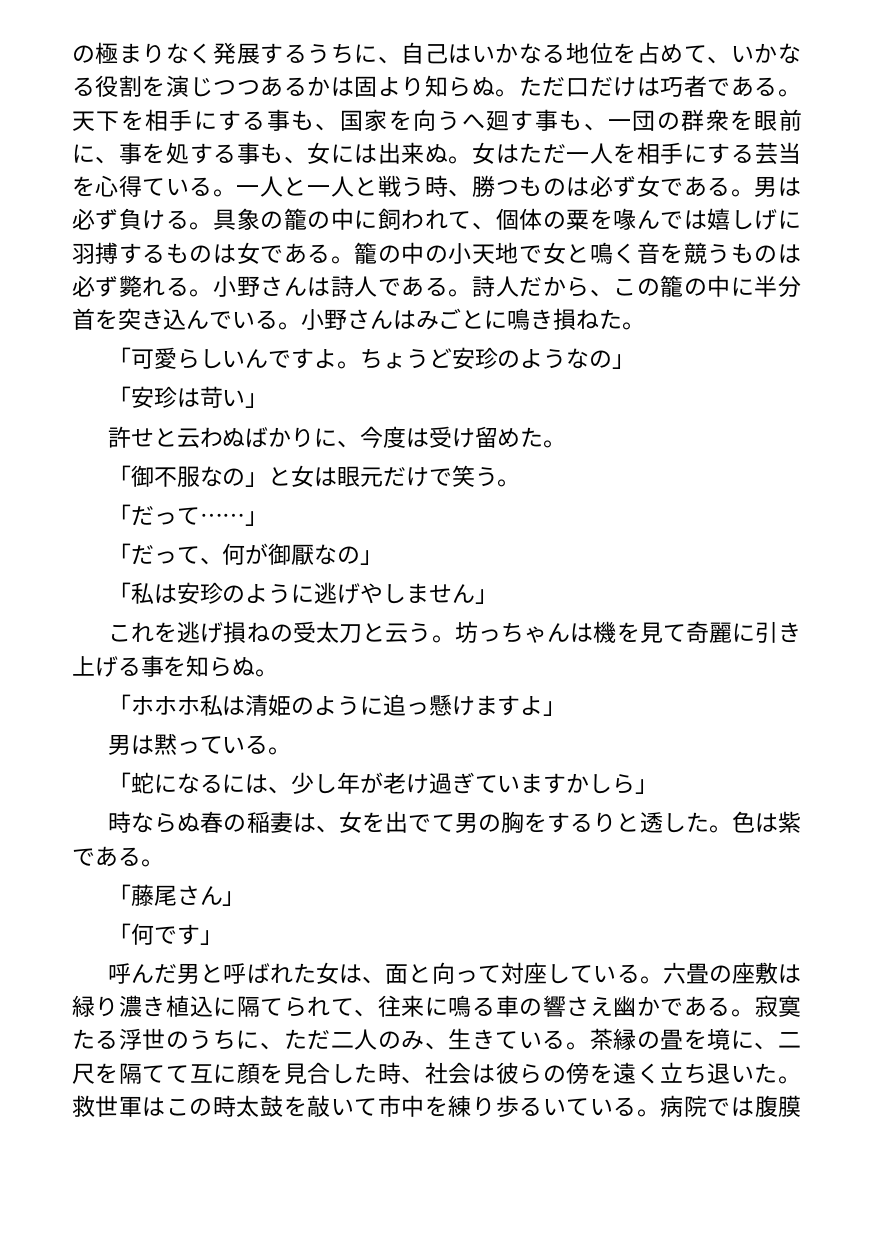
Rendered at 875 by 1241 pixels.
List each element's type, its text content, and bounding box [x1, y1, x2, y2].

text 「御不服なの」と女は眼元だけで笑う。 [72, 458, 802, 492]
text 「ホホホ私は清姫のように追っ懸けますよ」 [72, 688, 802, 721]
text 「何です」 [72, 917, 802, 950]
text 時ならぬ春の稲妻は、女を出でて男の胸をするりと透した。色は紫である。 [72, 805, 802, 872]
text 「可愛らしいんですよ。ちょうど安珍のようなの」 [72, 341, 802, 374]
text 呼んだ男と呼ばれた女は、面と向って対座している。六畳の座敷は緑り濃き植込に隔てられて、往来に鳴る車の響さえ幽かである。寂寞たる浮世のうちに、ただ二人のみ、生きている。茶縁の畳を境に、二尺を隔てて互に顔を見合した時、社会は彼らの傍を遠く立ち退いた。救世軍はこの時太鼓を敲いて市中を練り歩るいている。病院では腹膜 [72, 956, 802, 1122]
text 男は黙っている。 [72, 727, 802, 760]
text 「藤尾さん」 [72, 877, 802, 911]
text の極まりなく発展するうちに、自己はいかなる地位を占めて、いかなる役割を演じつつあるかは固より知らぬ。ただ口だけは巧者である。天下を相手にする事も、国家を向うへ廻す事も、一団の群衆を眼前に、事を処する事も、女には出来ぬ。女はただ一人を相手にする芸当を心得ている。一人と一人と戦う時、勝つものは必ず女である。男は必ず負ける。具象の籠の中に飼われて、個体の粟を喙んでは嬉しげに羽搏するものは女である。籠の中の小天地で女と鳴く音を競うものは必ず斃れる。小野さんは詩人である。詩人だから、この籠の中に半分首を突き込んでいる。小野さんはみごとに鳴き損ねた。 [72, 36, 802, 335]
text 「蛇になるには、少し年が老け過ぎていますかしら」 [72, 766, 802, 799]
text 「だって……」 [72, 498, 802, 531]
text これを逃げ損ねの受太刀と云う。坊っちゃんは機を見て奇麗に引き上げる事を知らぬ。 [72, 615, 802, 682]
text 「だって、何が御厭なの」 [72, 537, 802, 570]
text 許せと云わぬばかりに、今度は受け留めた。 [72, 419, 802, 453]
text 「安珍は苛い」 [72, 380, 802, 413]
text 「私は安珍のように逃げやしません」 [72, 576, 802, 609]
